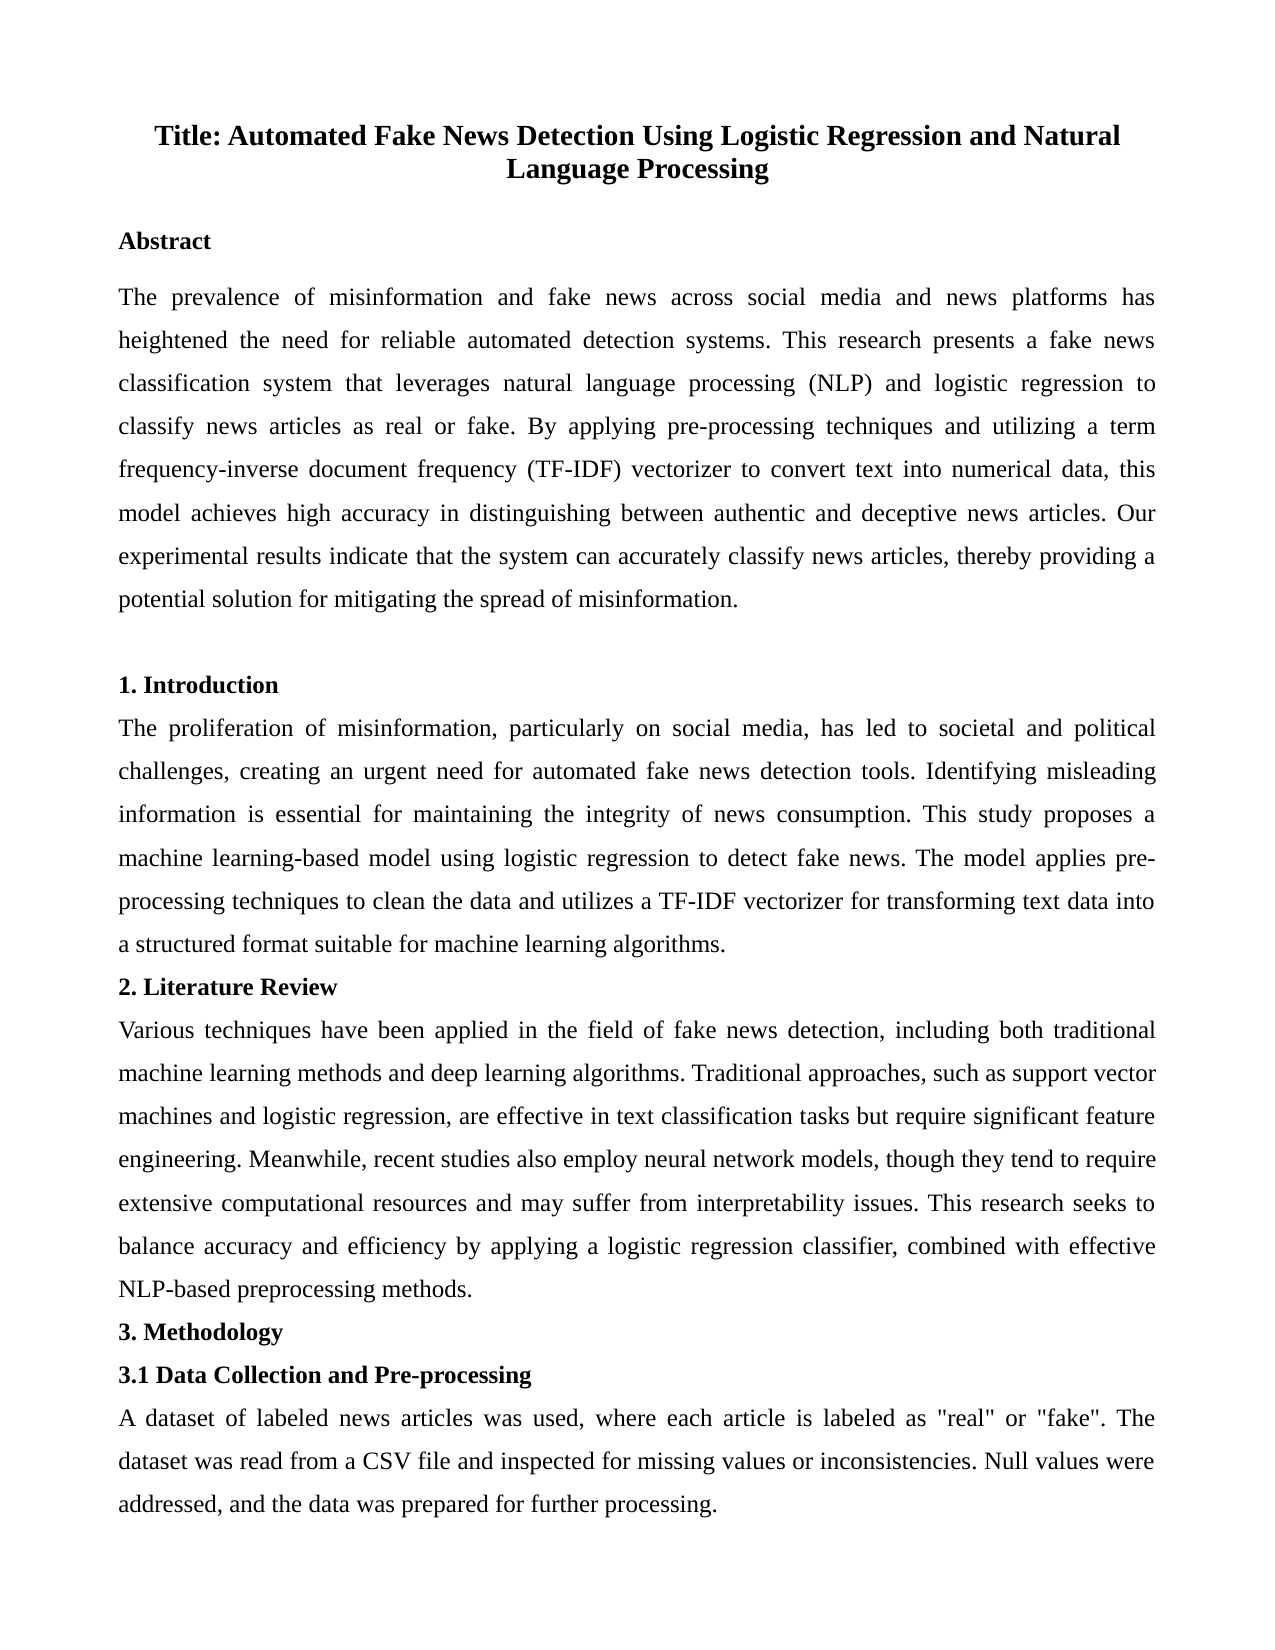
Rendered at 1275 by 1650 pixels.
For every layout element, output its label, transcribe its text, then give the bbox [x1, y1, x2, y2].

text The proliferation of misinformation, particularly on social media, has led to societal and political challenges, creating an urgent need for automated fake news detection tools. Identifying misleading information is essential for maintaining the integrity of news consumption. This study proposes a machine learning-based model using logistic regression to detect fake news. The model applies pre-processing techniques to clean the data and utilizes a TF-IDF vectorizer for transforming text data into a structured format suitable for machine learning algorithms. [118, 713, 1157, 958]
text 3. Methodology [118, 1317, 1157, 1346]
subtitle Abstract [118, 226, 1157, 255]
text Title: Automated Fake News Detection Using Logistic Regression and Natural Language Processing [118, 118, 1157, 185]
text 3.1 Data Collection and Pre-processing [118, 1360, 1157, 1389]
text The prevalence of misinformation and fake news across social media and news platforms has heightened the need for reliable automated detection systems. This research presents a fake news classification system that leverages natural language processing (NLP) and logistic regression to classify news articles as real or fake. By applying pre-processing techniques and utilizing a term frequency-inverse document frequency (TF-IDF) vectorizer to convert text into numerical data, this model achieves high accuracy in distinguishing between authentic and deceptive news articles. Our experimental results indicate that the system can accurately classify news articles, thereby providing a potential solution for mitigating the spread of misinformation. [118, 282, 1157, 613]
text 2. Literature Review [118, 972, 1157, 1001]
text Various techniques have been applied in the field of fake news detection, including both traditional machine learning methods and deep learning algorithms. Traditional approaches, such as support vector machines and logistic regression, are effective in text classification tasks but require significant feature engineering. Meanwhile, recent studies also employ neural network models, though they tend to require extensive computational resources and may suffer from interpretability issues. This research seeks to balance accuracy and efficiency by applying a logistic regression classifier, combined with effective NLP-based preprocessing methods. [118, 1015, 1157, 1303]
text 1. Introduction [118, 670, 1157, 699]
text A dataset of labeled news articles was used, where each article is labeled as "real" or "fake". The dataset was read from a CSV file and inspected for missing values or inconsistencies. Null values were addressed, and the data was prepared for further processing. [118, 1403, 1157, 1518]
